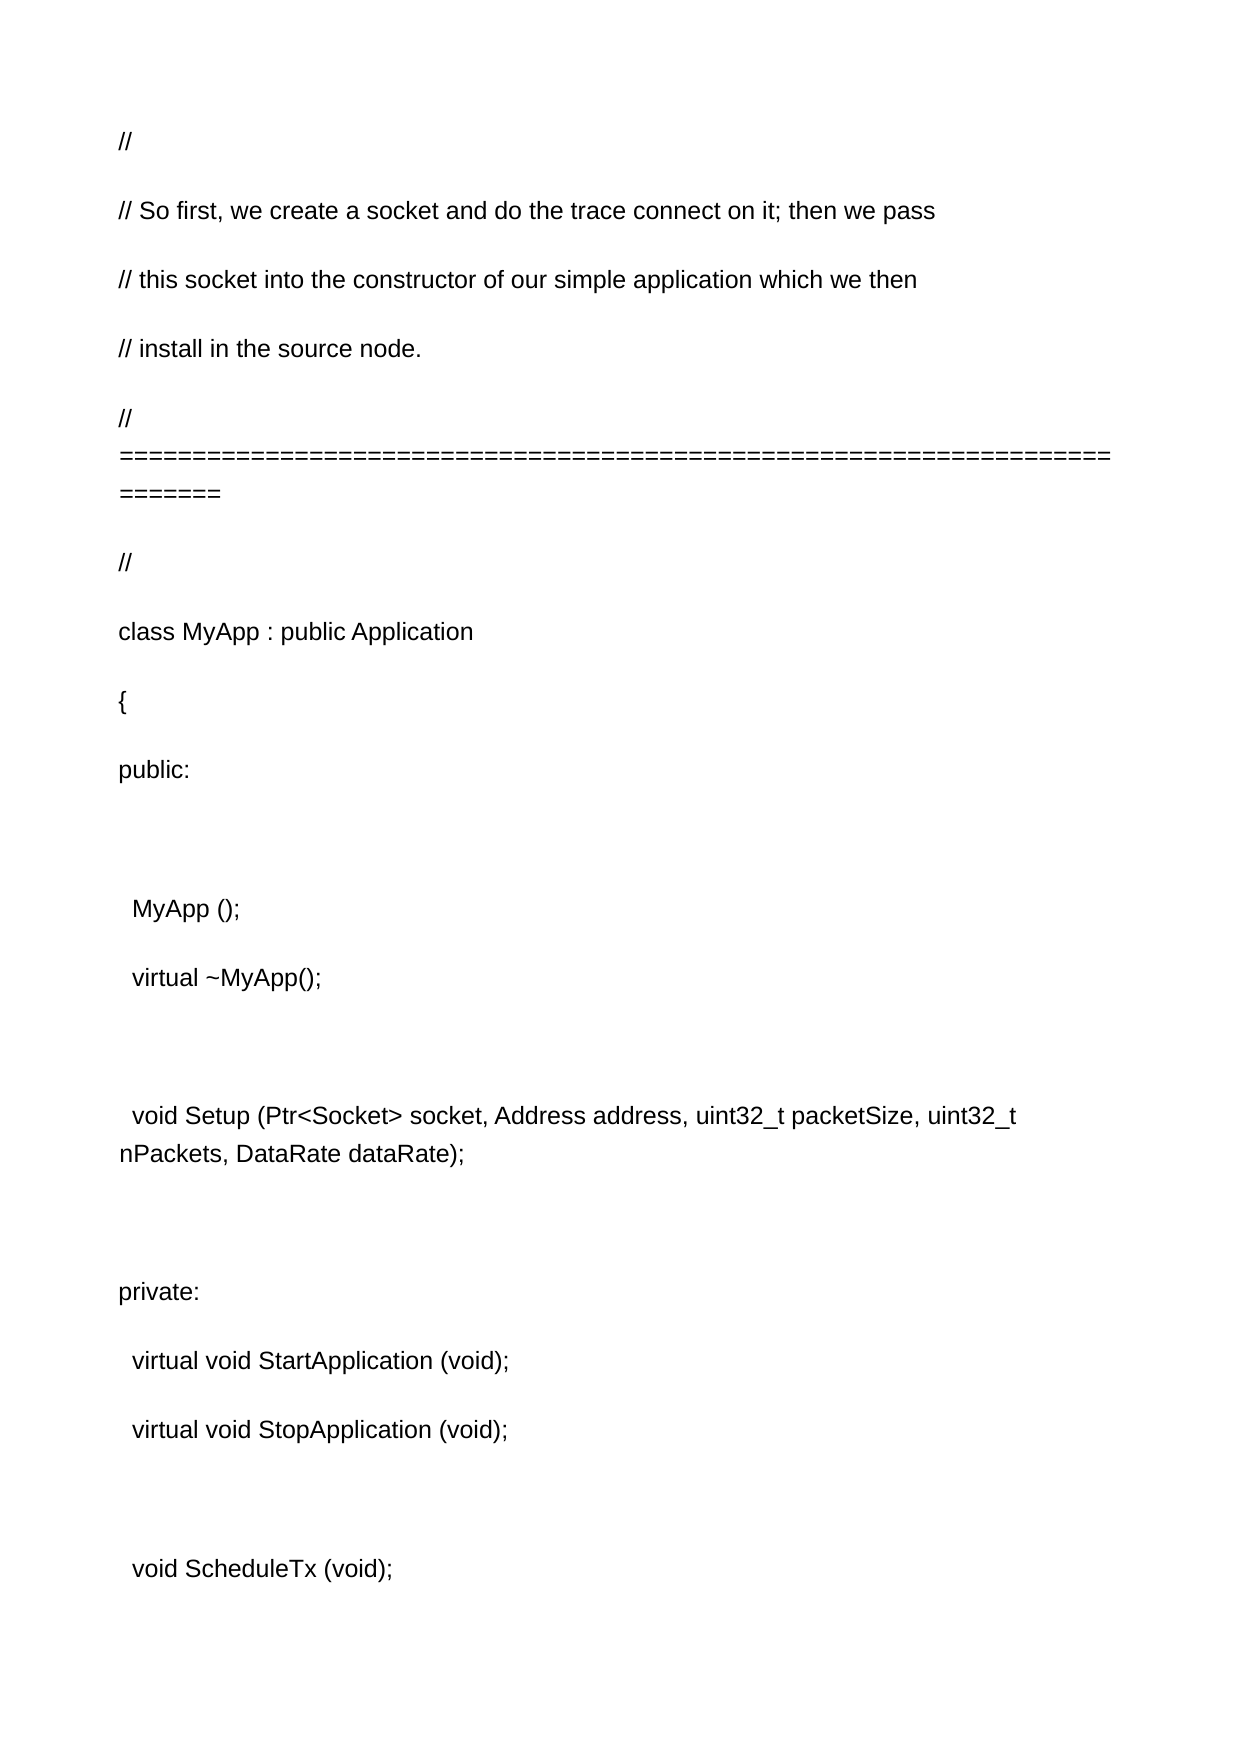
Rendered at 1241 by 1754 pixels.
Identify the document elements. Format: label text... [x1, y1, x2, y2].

text // [118, 118, 1122, 156]
text public: [118, 746, 1122, 784]
text void Setup (Ptr<Socket> socket, Address address, uint32_t packetSize, uint32_t nPackets, DataRate dataRate); [118, 1092, 1122, 1167]
text private: [118, 1268, 1122, 1306]
text MyApp (); [118, 885, 1122, 922]
text virtual ~MyApp(); [118, 954, 1122, 991]
text // =========================================================================== [118, 395, 1122, 507]
text virtual void StartApplication (void); [118, 1337, 1122, 1375]
text // this socket into the constructor of our simple application which we then [118, 256, 1122, 294]
text class MyApp : public Application [118, 608, 1122, 646]
text virtual void StopApplication (void); [118, 1406, 1122, 1444]
text void ScheduleTx (void); [118, 1545, 1122, 1582]
text // install in the source node. [118, 326, 1122, 363]
text // [118, 539, 1122, 576]
text // So first, we create a socket and do the trace connect on it; then we pass [118, 187, 1122, 225]
text { [118, 677, 1122, 715]
